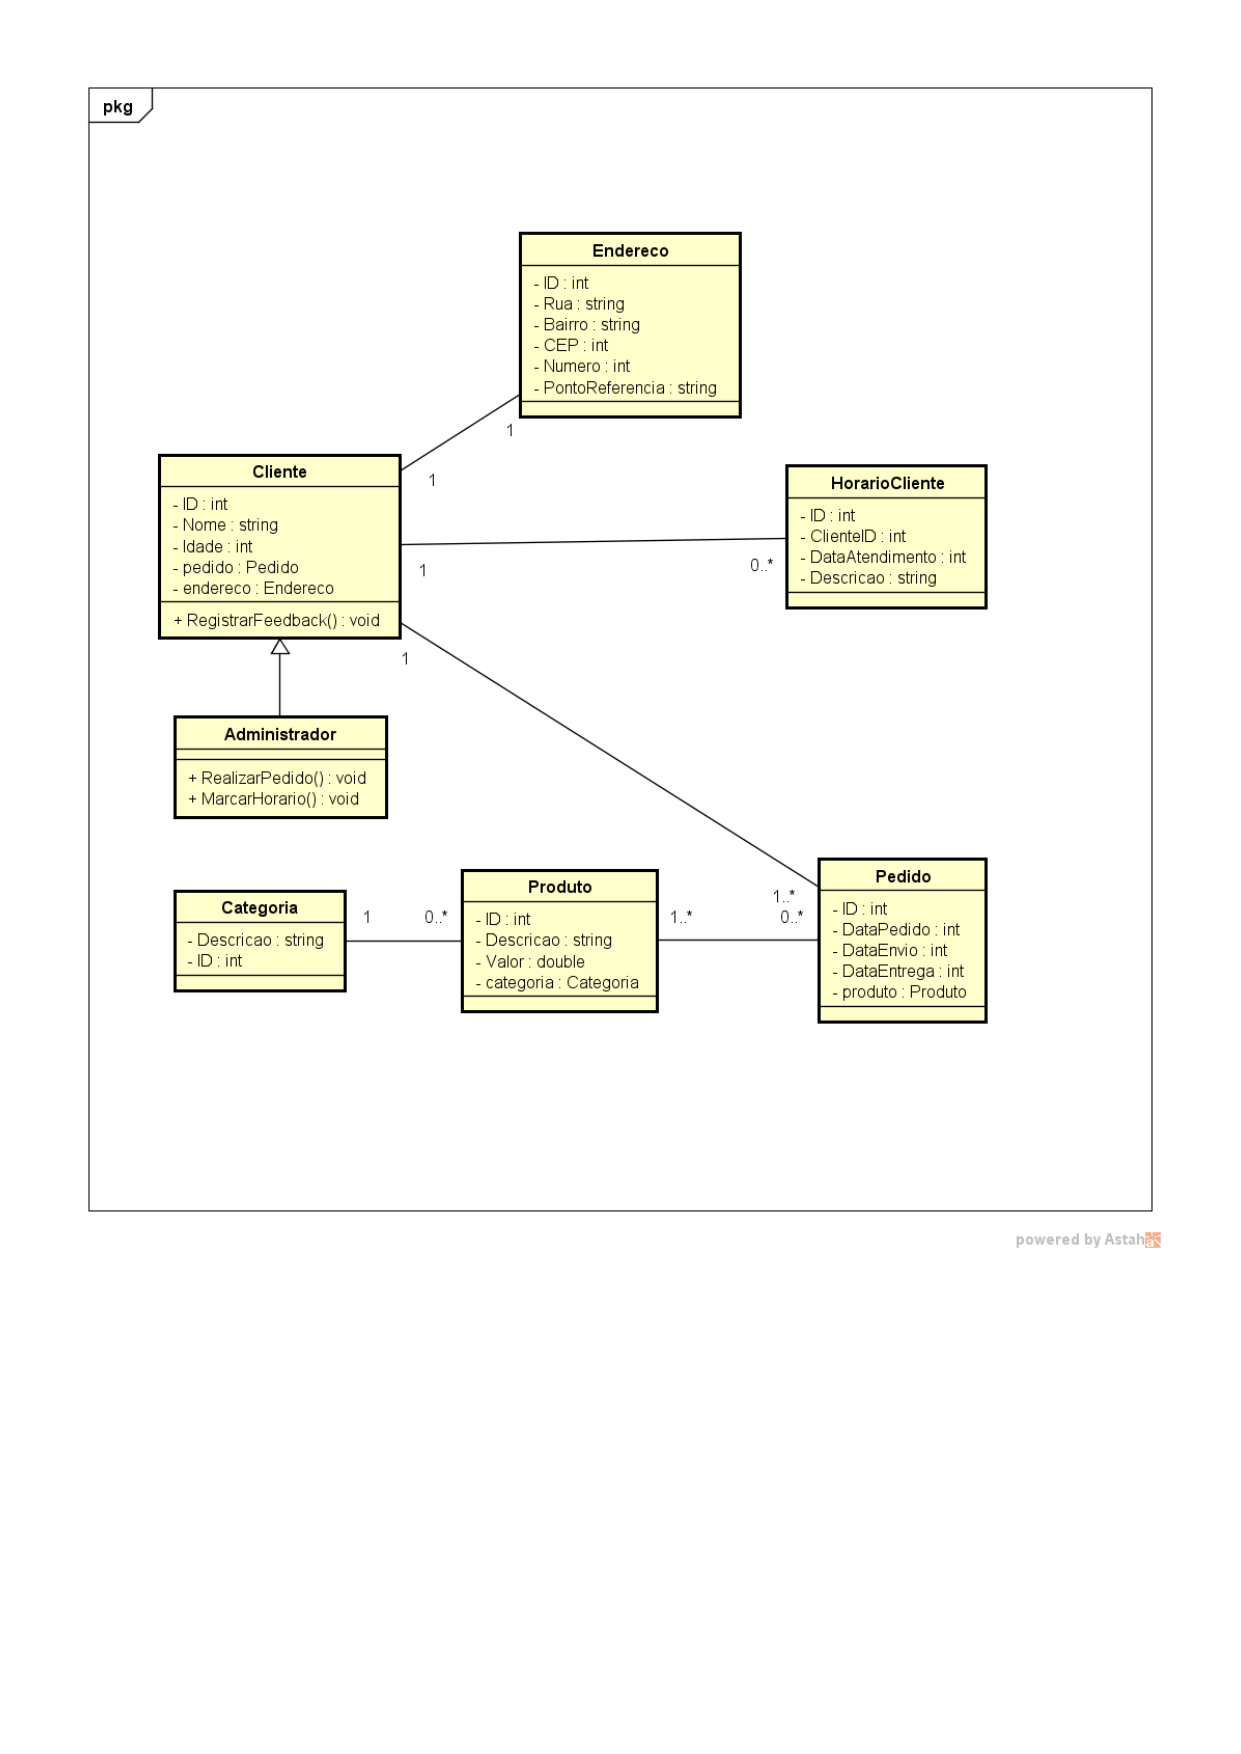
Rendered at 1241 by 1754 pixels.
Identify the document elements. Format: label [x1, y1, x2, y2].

picture [75, 75, 1166, 1253]
